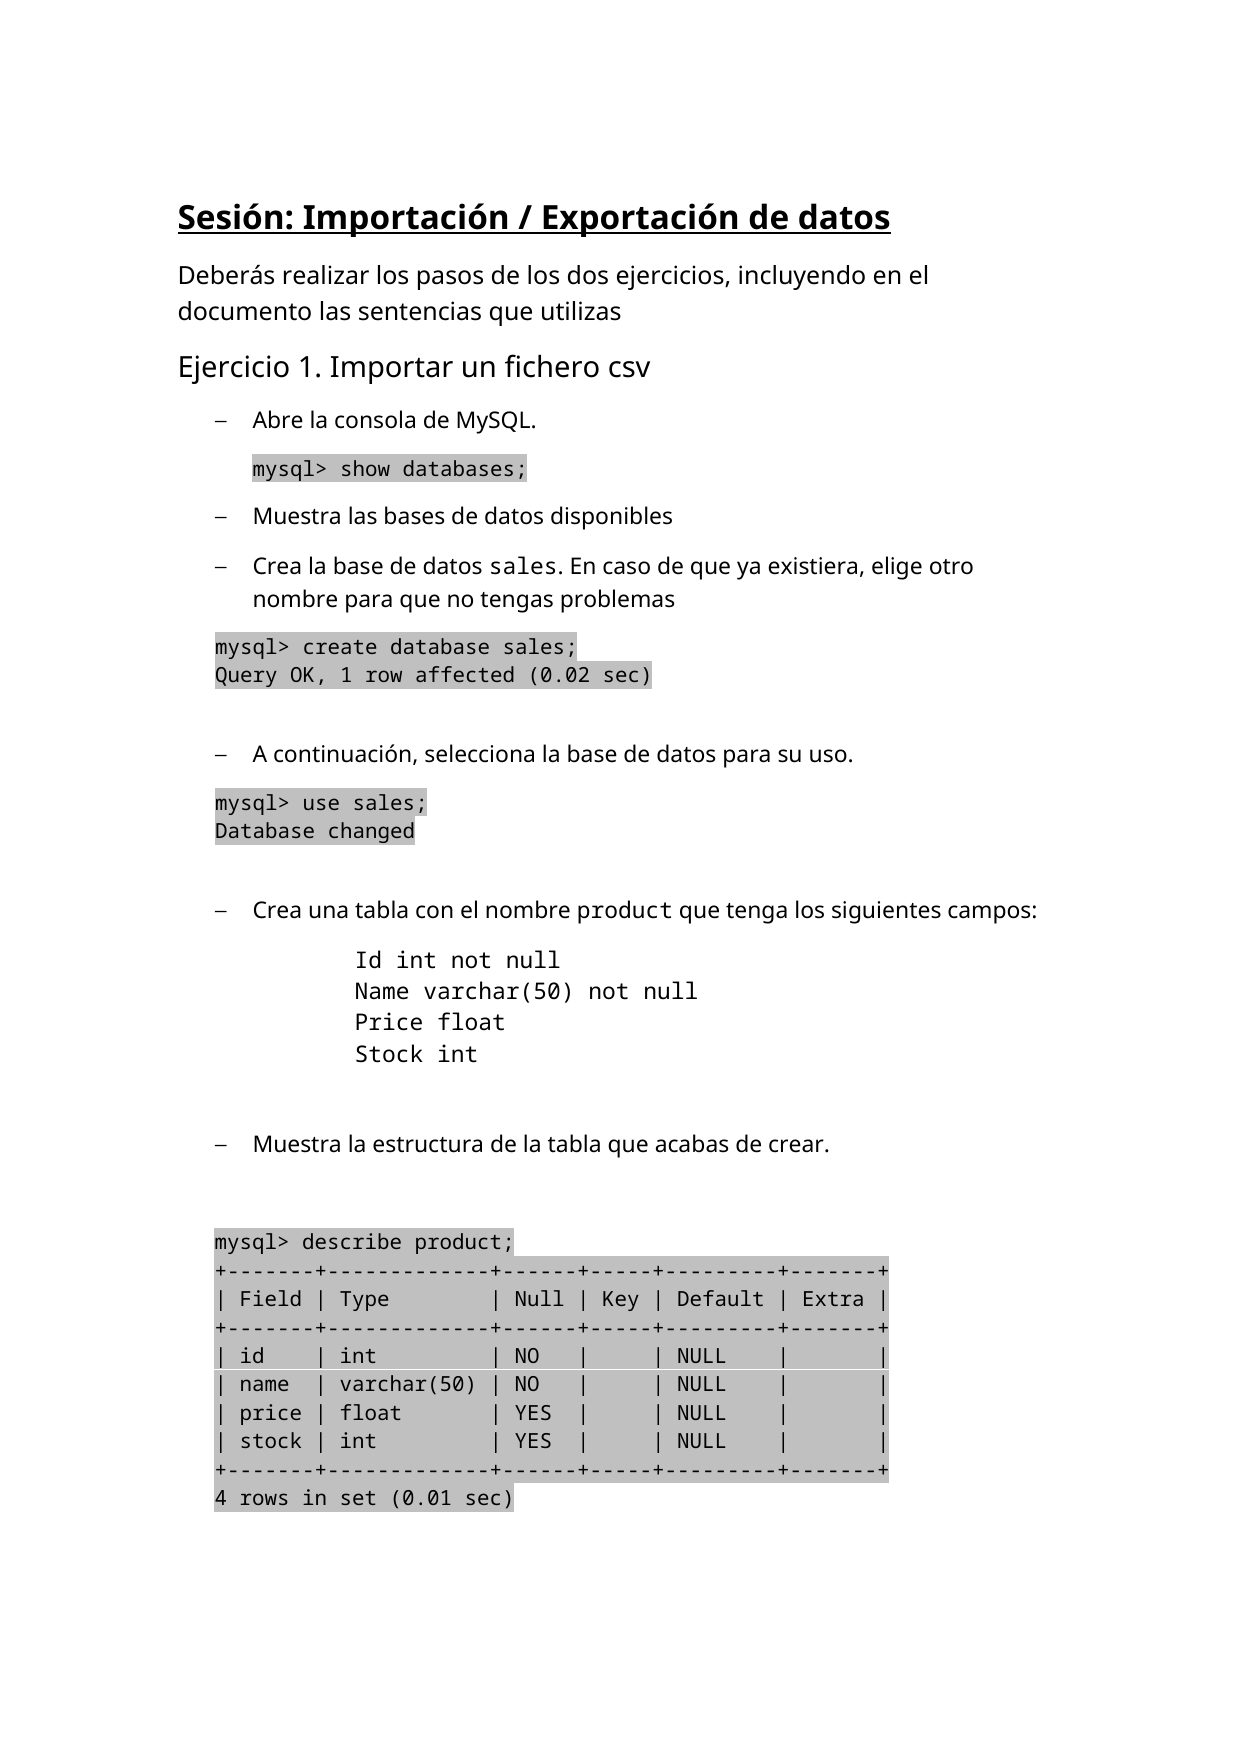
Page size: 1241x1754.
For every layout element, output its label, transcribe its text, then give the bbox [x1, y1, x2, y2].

text Database changed [215, 816, 1063, 845]
text | id | int | NO | | NULL | | [214, 1341, 1063, 1369]
list Crea una tabla con el nombre product que tenga los siguientes campos: [215, 894, 1063, 926]
list Abre la consola de MySQL. [215, 404, 1063, 436]
list mysql> show databases; [252, 454, 1063, 482]
text 4 rows in set (0.01 sec) [214, 1483, 1063, 1512]
text | Field | Type | Null | Key | Default | Extra | [214, 1284, 1063, 1313]
text Ejercicio 1. Importar un fichero csv [177, 346, 1063, 386]
text +-------+-------------+------+-----+---------+-------+ [214, 1313, 1063, 1341]
text mysql> create database sales; [215, 632, 1063, 661]
list Muestra las bases de datos disponibles [215, 500, 1063, 532]
text Name varchar(50) not null [354, 975, 1063, 1006]
text | name | varchar(50) | NO | | NULL | | [214, 1369, 1063, 1398]
text Sesión: Importación / Exportación de datos [177, 194, 1063, 239]
text +-------+-------------+------+-----+---------+-------+ [214, 1256, 1063, 1284]
text Deberás realizar los pasos de los dos ejercicios, incluyendo en el documento las sentencias que utilizas [177, 258, 1063, 328]
text Stock int [354, 1037, 1063, 1100]
text | stock | int | YES | | NULL | | [214, 1426, 1063, 1455]
text Price float [354, 1006, 1063, 1037]
list Muestra la estructura de la tabla que acabas de crear. [215, 1128, 1063, 1160]
list A continuación, selecciona la base de datos para su uso. [215, 738, 1063, 770]
list Crea la base de datos sales. En caso de que ya existiera, elige otro nombre para que no tengas problemas [215, 550, 1063, 614]
text | price | float | YES | | NULL | | [214, 1398, 1063, 1426]
text +-------+-------------+------+-----+---------+-------+ [214, 1455, 1063, 1483]
text mysql> describe product; [214, 1227, 1063, 1256]
text Id int not null [354, 944, 1063, 975]
text Query OK, 1 row affected (0.02 sec) [215, 661, 1063, 689]
text mysql> use sales; [215, 788, 1063, 816]
